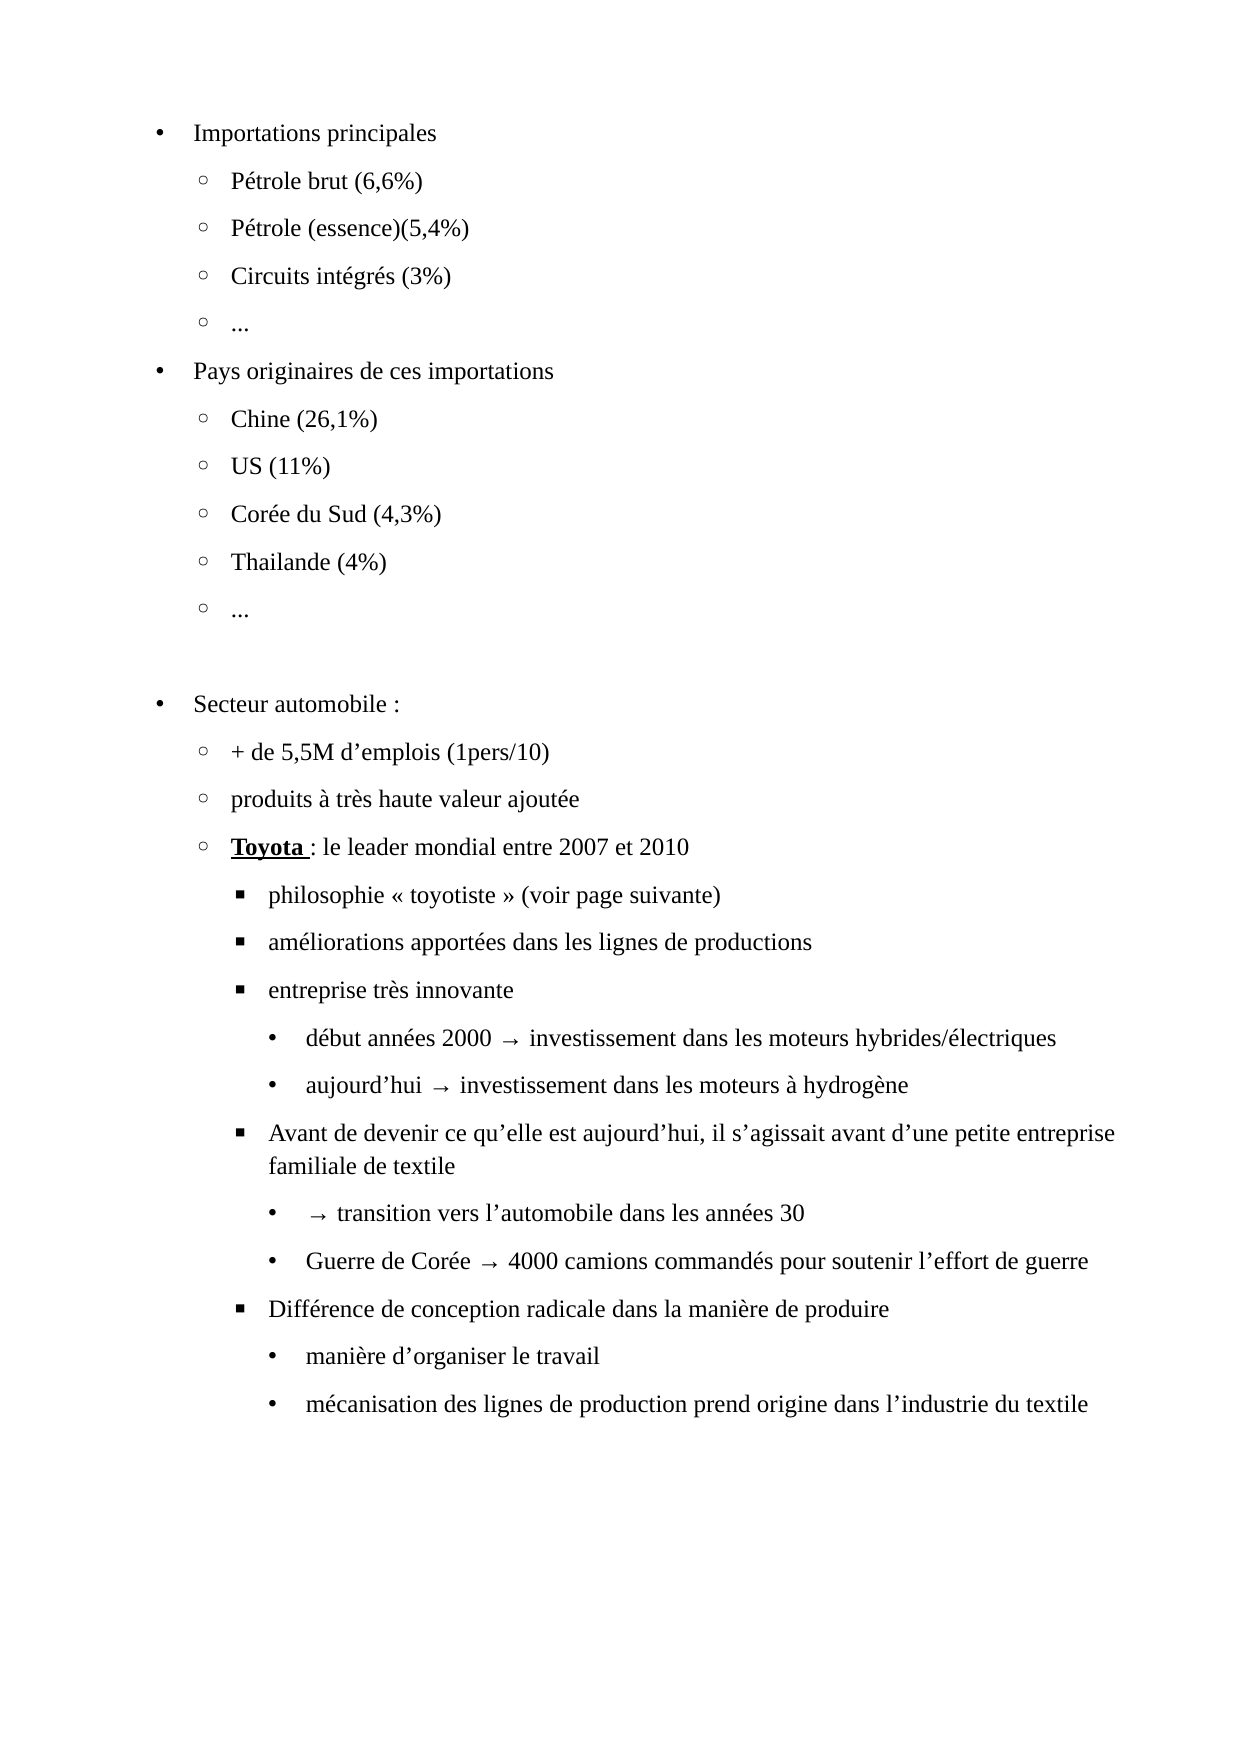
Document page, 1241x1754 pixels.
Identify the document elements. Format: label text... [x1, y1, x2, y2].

list Corée du Sud (4,3%) [193, 499, 1122, 528]
list Toyota : le leader mondial entre 2007 et 2010 [193, 832, 1122, 861]
list ... [193, 308, 1122, 337]
list + de 5,5M d’emplois (1pers/10) [193, 737, 1122, 766]
list Différence de conception radicale dans la manière de produire [231, 1294, 1122, 1322]
list Secteur automobile : [156, 689, 1122, 718]
list aujourd’hui → investissement dans les moteurs à hydrogène [268, 1070, 1122, 1099]
list entreprise très innovante [231, 975, 1122, 1004]
list Avant de devenir ce qu’elle est aujourd’hui, il s’agissait avant d’une petite entreprise familiale de textile [231, 1118, 1122, 1179]
list philosophie « toyotiste » (voir page suivante) [231, 880, 1122, 908]
list Guerre de Corée → 4000 camions commandés pour soutenir l’effort de guerre [268, 1246, 1122, 1275]
list Pétrole brut (6,6%) [193, 166, 1122, 194]
list améliorations apportées dans les lignes de productions [231, 927, 1122, 956]
list US (11%) [193, 451, 1122, 480]
list Chine (26,1%) [193, 404, 1122, 432]
list manière d’organiser le travail [268, 1341, 1122, 1370]
list ... [193, 594, 1122, 623]
list Pétrole (essence)(5,4%) [193, 213, 1122, 242]
list produits à très haute valeur ajoutée [193, 784, 1122, 813]
list début années 2000 → investissement dans les moteurs hybrides/électriques [268, 1023, 1122, 1051]
list Thailande (4%) [193, 547, 1122, 575]
list → transition vers l’automobile dans les années 30 [268, 1198, 1122, 1227]
list Circuits intégrés (3%) [193, 261, 1122, 290]
list Pays originaires de ces importations [156, 356, 1122, 385]
list mécanisation des lignes de production prend origine dans l’industrie du textile [268, 1389, 1122, 1418]
list Importations principales [156, 118, 1122, 147]
